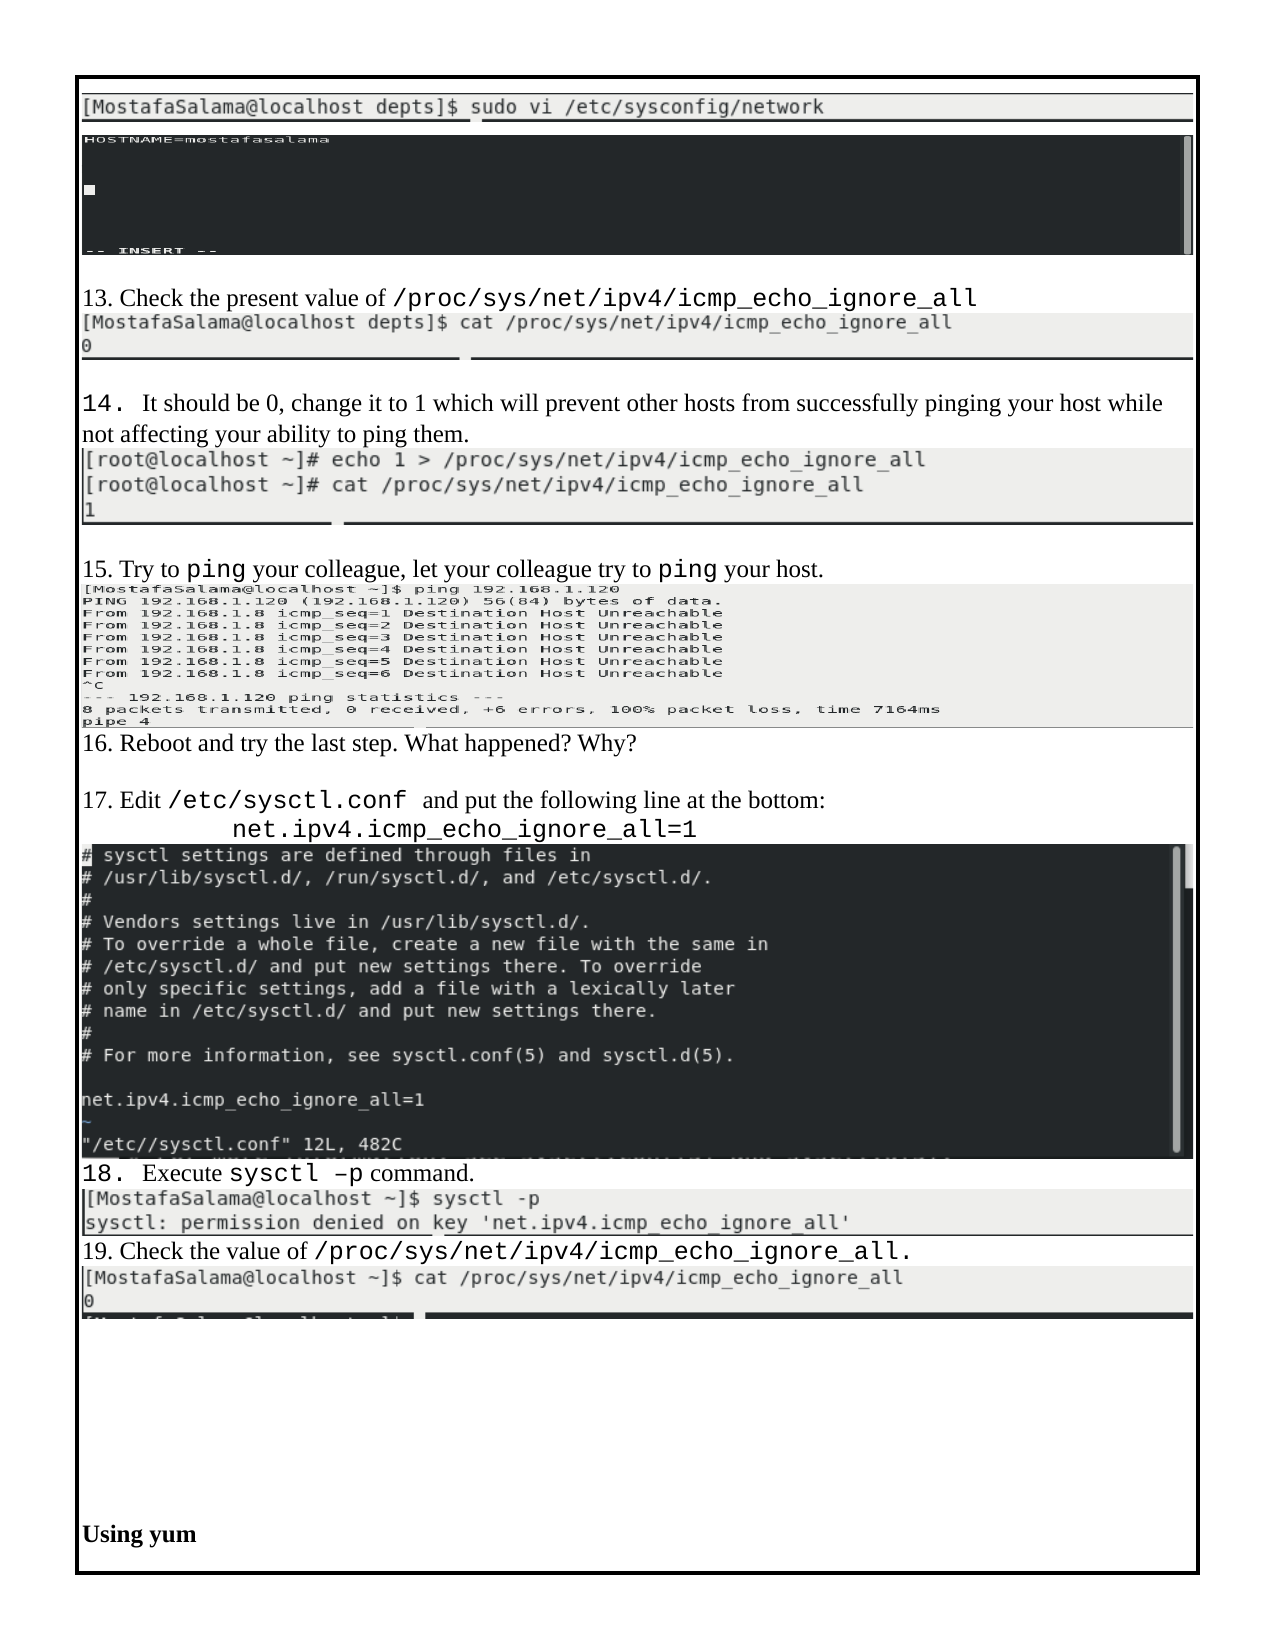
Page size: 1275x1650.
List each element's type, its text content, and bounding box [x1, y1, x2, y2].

picture [81, 844, 1194, 1159]
picture [81, 584, 1194, 728]
text net.ipv4.icmp_echo_ignore_all=1 [232, 816, 1193, 844]
text 18. Execute sysctl –p command. [82, 1159, 1193, 1189]
picture [81, 93, 1194, 122]
text 19. Check the value of /proc/sys/net/ipv4/icmp_echo_ignore_all. [82, 1236, 1193, 1266]
picture [81, 1189, 1194, 1236]
picture [81, 448, 1194, 525]
text 15. Try to ping your colleague, let your colleague try to ping your host. [82, 554, 1193, 584]
text 13. Check the present value of /proc/sys/net/ipv4/icmp_echo_ignore_all [82, 283, 1193, 313]
text 14. It should be 0, change it to 1 which will prevent other hosts from successfully pinging your host while not affecting your ability to ping them. [82, 388, 1193, 448]
text 16. Reboot and try the last step. What happened? Why? [82, 728, 1193, 757]
text Using yum [82, 1519, 1193, 1548]
picture [81, 1266, 1194, 1319]
picture [81, 135, 1194, 255]
picture [81, 313, 1194, 360]
text 17. Edit /etc/sysctl.conf and put the following line at the bottom: [82, 785, 1193, 816]
